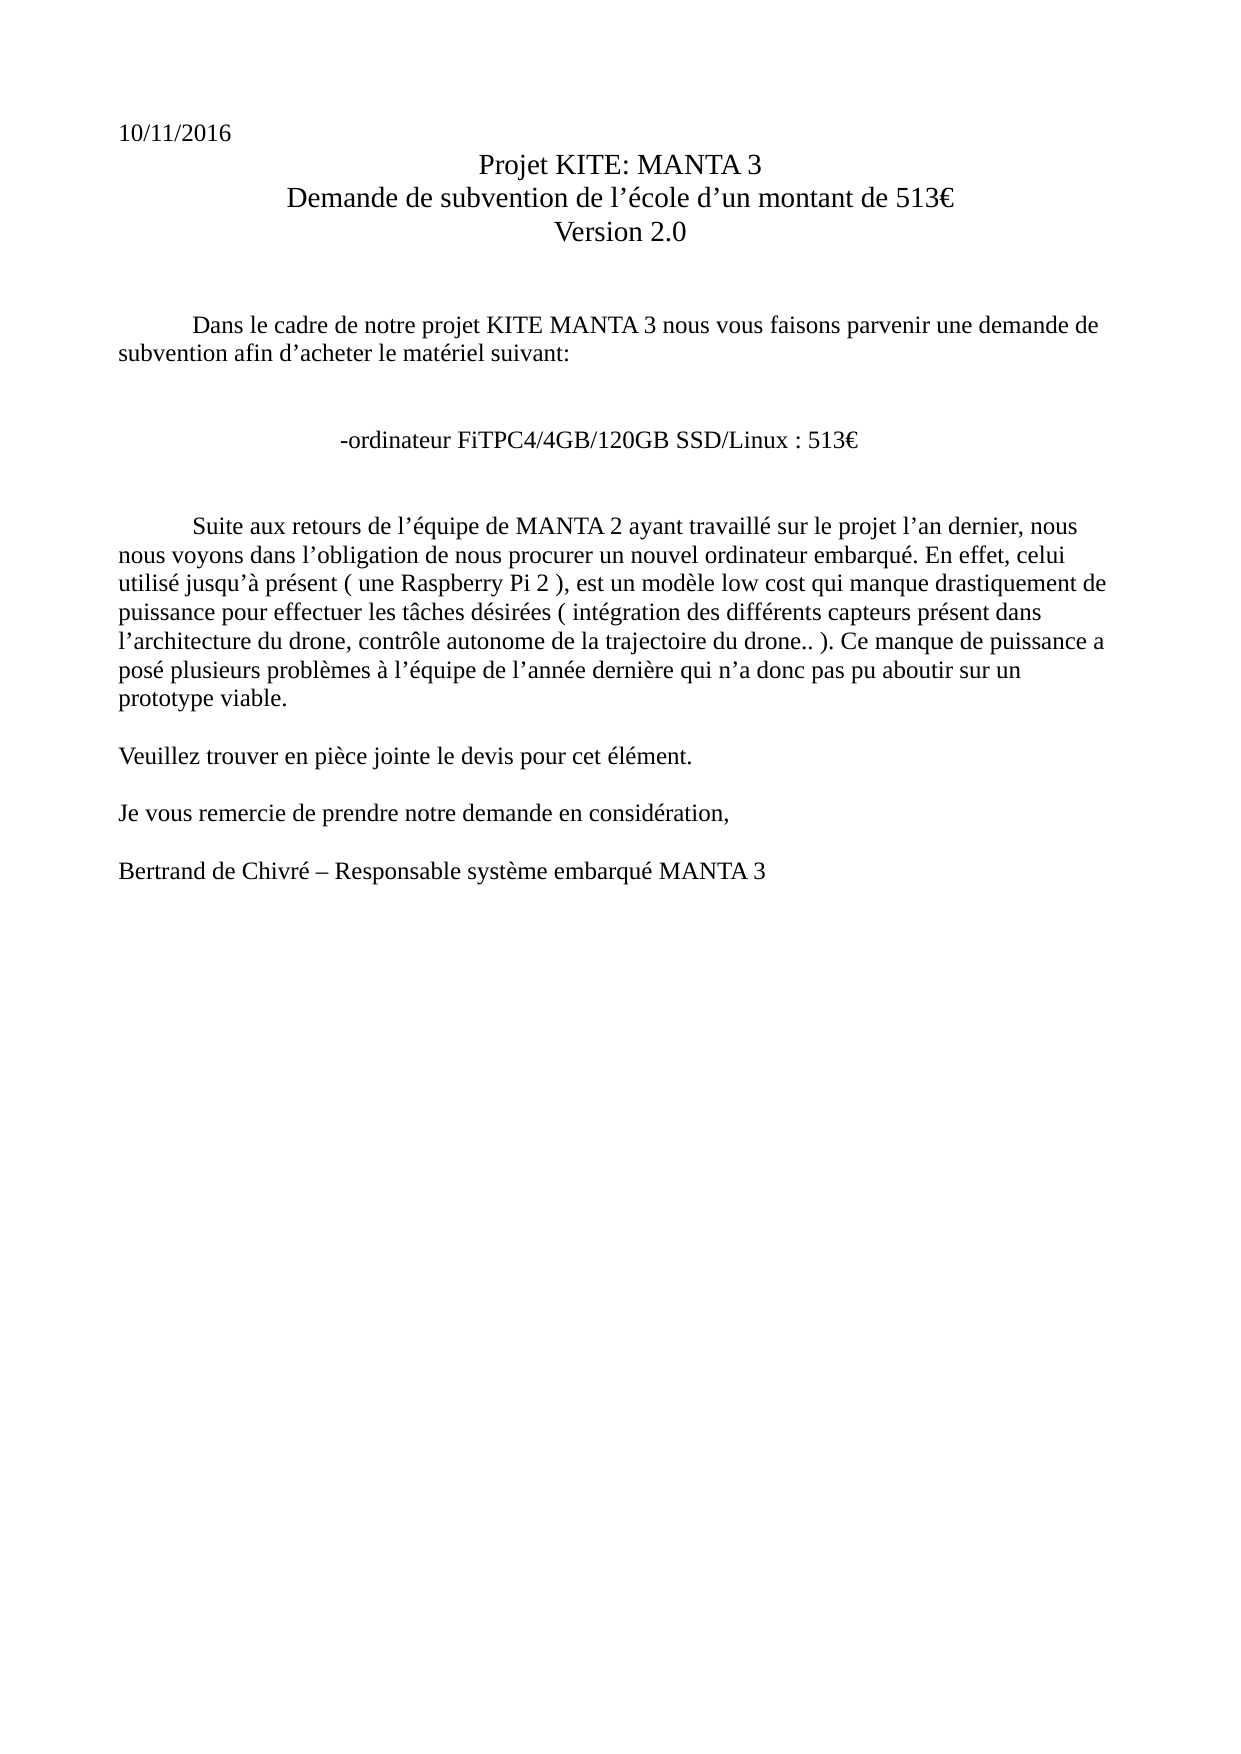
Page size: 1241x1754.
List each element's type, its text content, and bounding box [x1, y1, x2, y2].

text Dans le cadre de notre projet KITE MANTA 3 nous vous faisons parvenir une demande de subvention afin d’acheter le matériel suivant: [118, 310, 1122, 367]
text Version 2.0 [118, 214, 1122, 247]
text Je vous remercie de prendre notre demande en considération, [118, 798, 1122, 827]
text 10/11/2016 [118, 118, 1122, 147]
text Projet KITE: MANTA 3 [118, 147, 1122, 180]
text Demande de subvention de l’école d’un montant de 513€ [118, 180, 1122, 214]
text -ordinateur FiTPC4/4GB/120GB SSD/Linux : 513€ [118, 425, 1122, 482]
text Veuillez trouver en pièce jointe le devis pour cet élément. [118, 741, 1122, 770]
text Suite aux retours de l’équipe de MANTA 2 ayant travaillé sur le projet l’an dernier, nous nous voyons dans l’obligation de nous procurer un nouvel ordinateur embarqué. En effet, celui utilisé jusqu’à présent ( une Raspberry Pi 2 ), est un modèle low cost qui manque drastiquement de puissance pour effectuer les tâches désirées ( intégration des différents capteurs présent dans l’architecture du drone, contrôle autonome de la trajectoire du drone.. ). Ce manque de puissance a posé plusieurs problèmes à l’équipe de l’année dernière qui n’a donc pas pu aboutir sur un prototype viable. [118, 511, 1122, 712]
text Bertrand de Chivré – Responsable système embarqué MANTA 3 [118, 856, 1122, 885]
